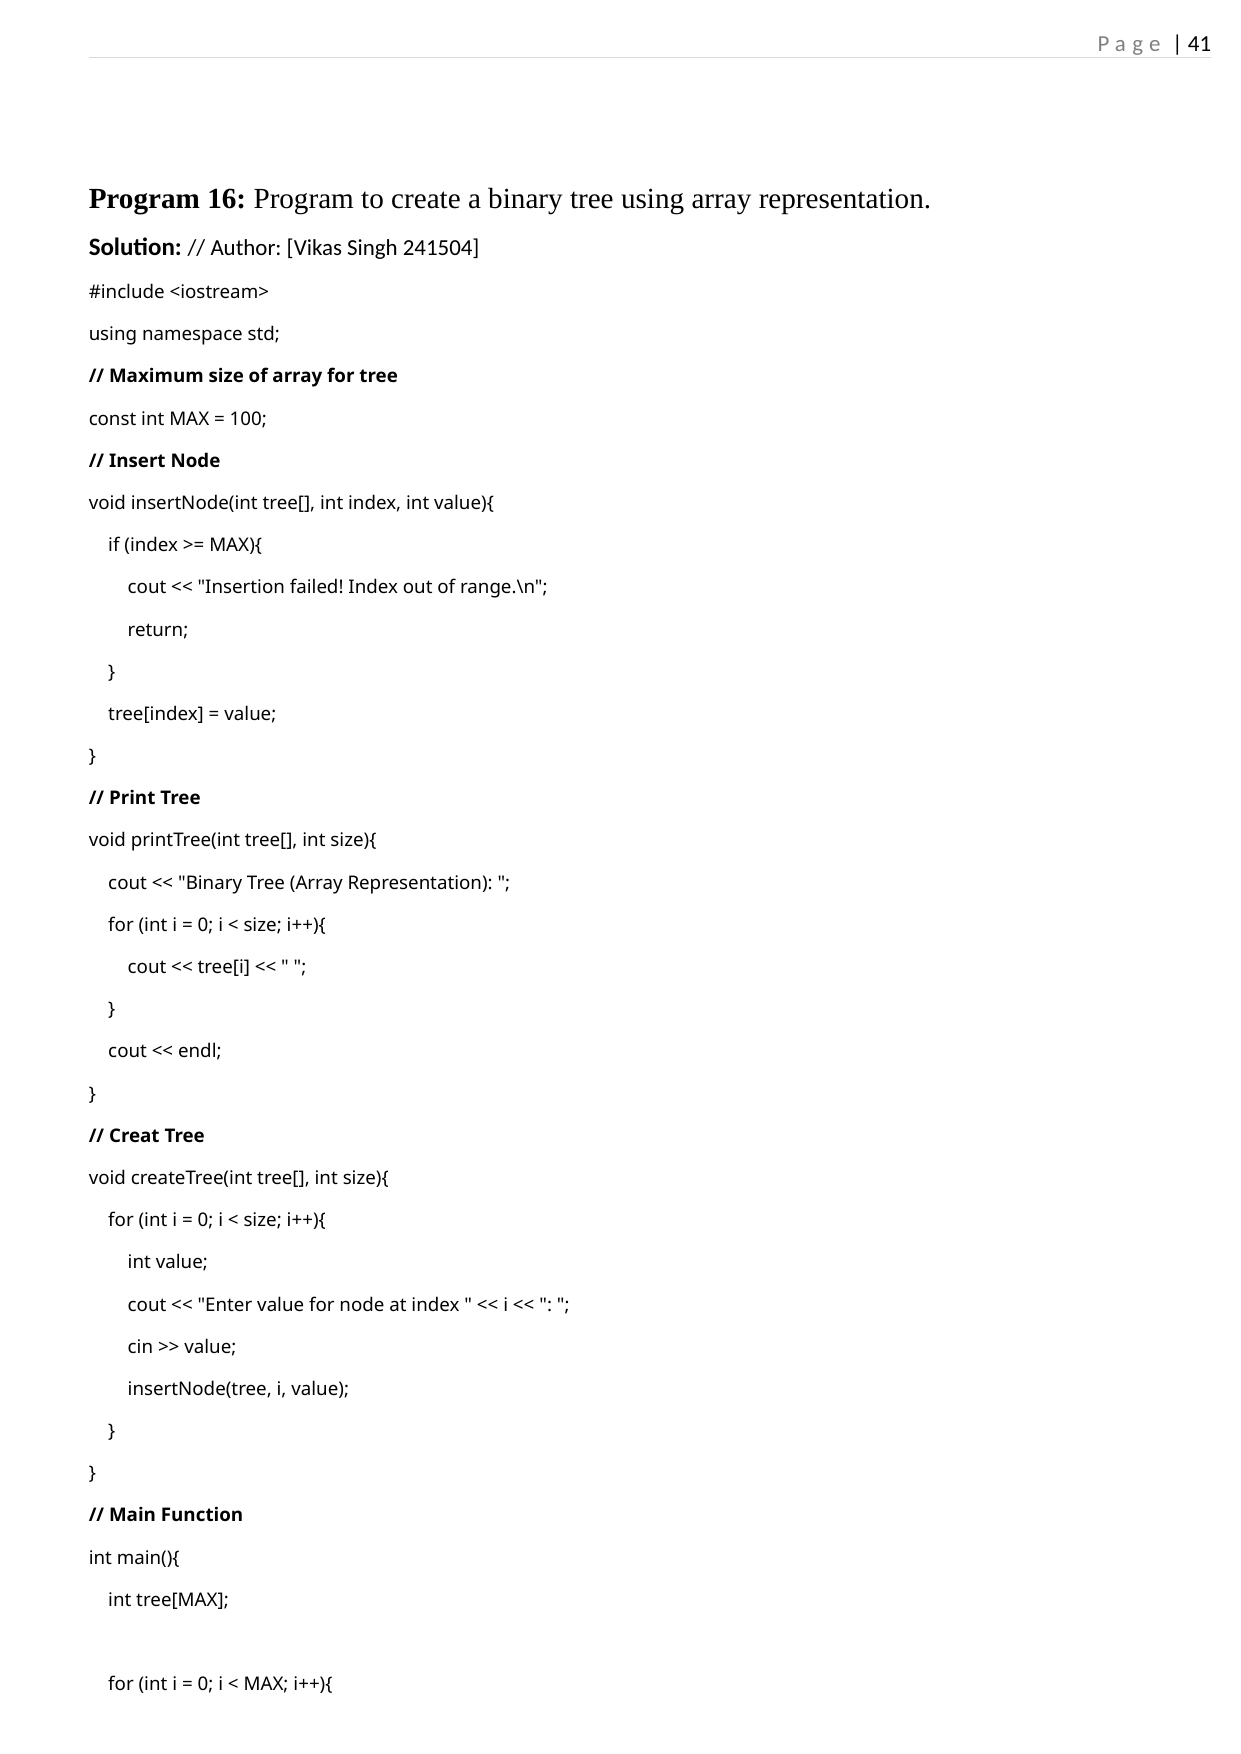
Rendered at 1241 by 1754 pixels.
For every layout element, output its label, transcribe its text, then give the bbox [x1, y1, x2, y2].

text int main(){ [88, 1544, 1211, 1569]
text } [88, 742, 1211, 768]
text Program 16: Program to create a binary tree using array representation. [88, 181, 1211, 214]
text cin >> value; [88, 1333, 1211, 1358]
text // Insert Node [88, 447, 1211, 473]
text // Creat Tree [88, 1122, 1211, 1148]
text cout << tree[i] << " "; [88, 953, 1211, 979]
text using namespace std; [88, 321, 1211, 346]
text } [88, 1459, 1211, 1485]
text for (int i = 0; i < size; i++){ [88, 1206, 1211, 1232]
text } [88, 1080, 1211, 1105]
text for (int i = 0; i < size; i++){ [88, 911, 1211, 937]
text Solution: // Author: [Vikas Singh 241504] [88, 231, 1211, 262]
text } [88, 658, 1211, 683]
text } [88, 996, 1211, 1021]
text #include <iostream> [88, 278, 1211, 304]
text cout << endl; [88, 1038, 1211, 1063]
text // Main Function [88, 1502, 1211, 1527]
text const int MAX = 100; [88, 405, 1211, 430]
text int tree[MAX]; [88, 1586, 1211, 1612]
text cout << "Binary Tree (Array Representation): "; [88, 869, 1211, 894]
text if (index >= MAX){ [88, 531, 1211, 557]
text } [88, 1417, 1211, 1443]
text void insertNode(int tree[], int index, int value){ [88, 489, 1211, 515]
text int value; [88, 1249, 1211, 1274]
text for (int i = 0; i < MAX; i++){ [88, 1671, 1211, 1696]
text cout << "Enter value for node at index " << i << ": "; [88, 1291, 1211, 1316]
text // Print Tree [88, 784, 1211, 810]
text tree[index] = value; [88, 700, 1211, 726]
text void createTree(int tree[], int size){ [88, 1164, 1211, 1190]
text // Maximum size of array for tree [88, 363, 1211, 388]
text return; [88, 616, 1211, 641]
text insertNode(tree, i, value); [88, 1375, 1211, 1401]
text void printTree(int tree[], int size){ [88, 827, 1211, 852]
text cout << "Insertion failed! Index out of range.\n"; [88, 574, 1211, 599]
